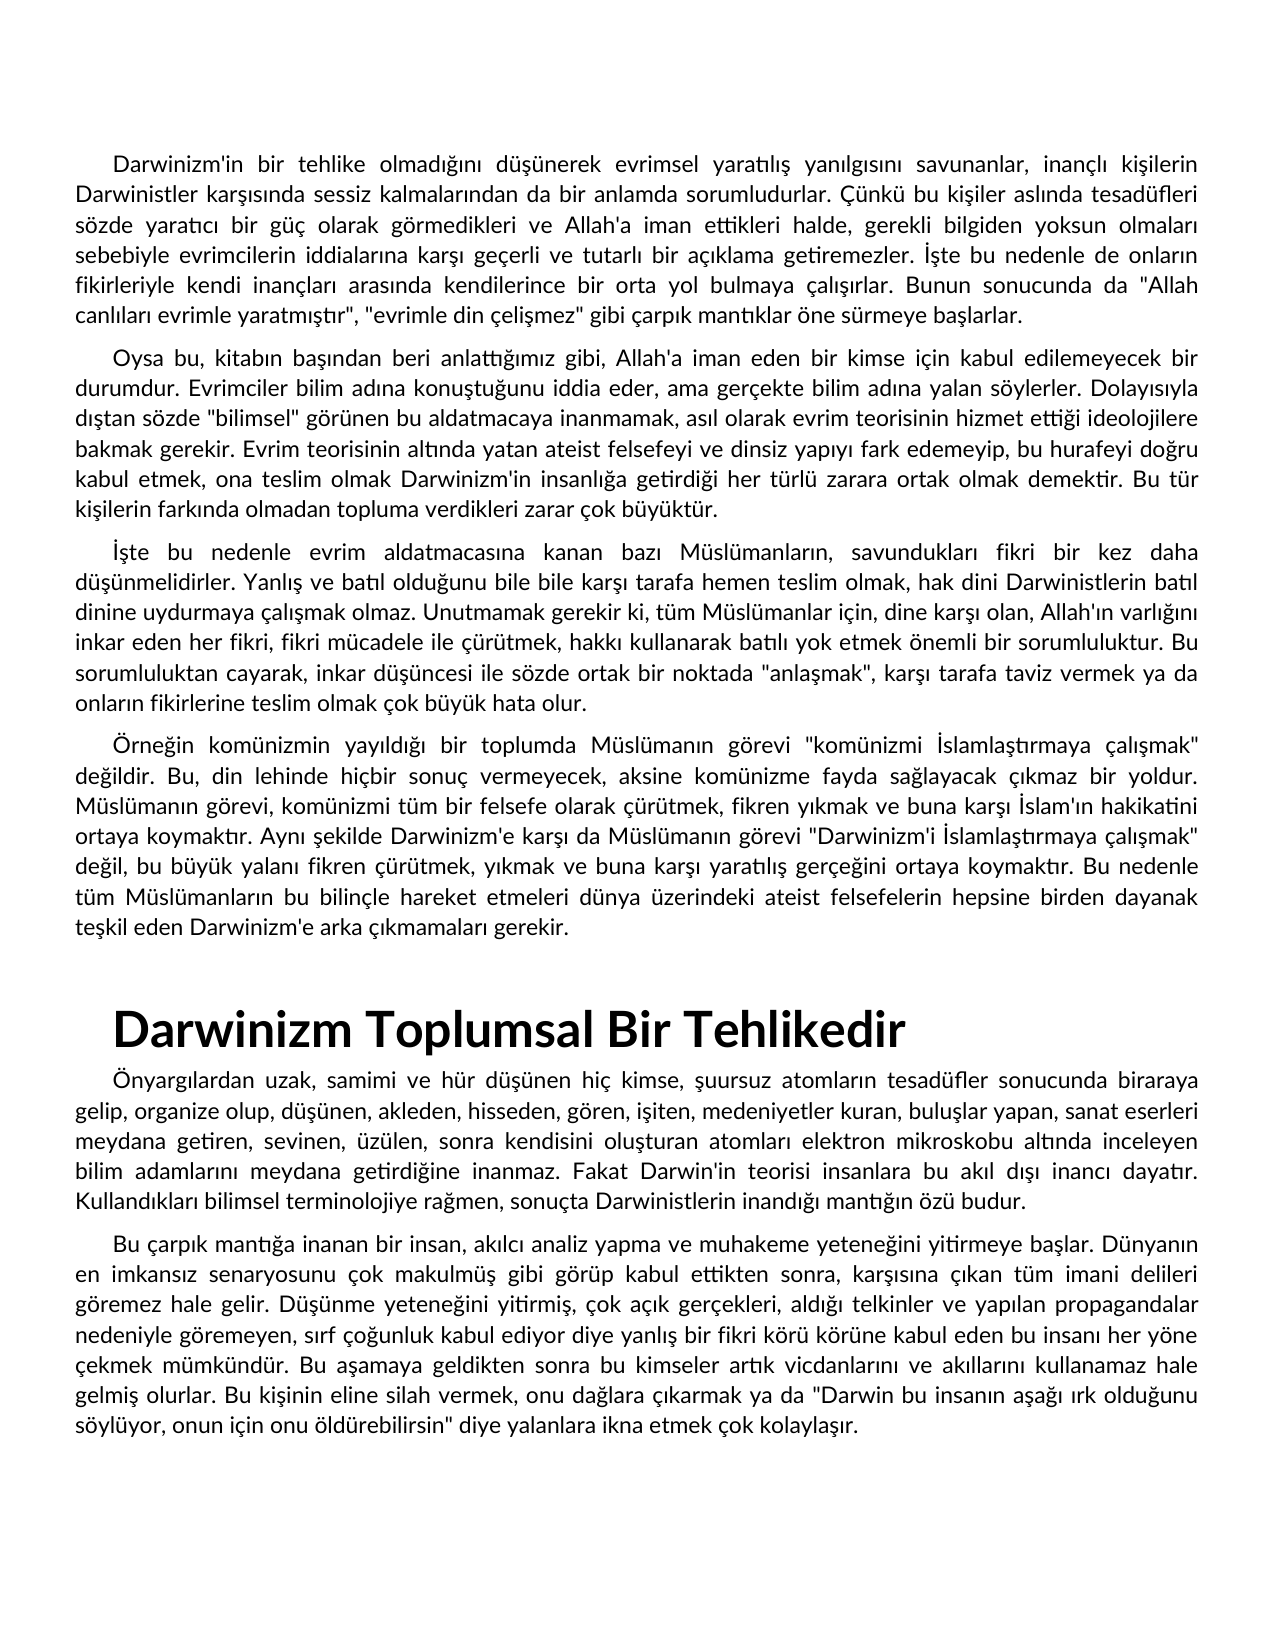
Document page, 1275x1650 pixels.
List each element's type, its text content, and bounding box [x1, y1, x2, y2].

text Bu çarpık mantığa inanan bir insan, akılcı analiz yapma ve muhakeme yeteneğini yitirmeye başlar. Dünyanın en imkansız senaryosunu çok makulmüş gibi görüp kabul ettikten sonra, karşısına çıkan tüm imani delileri göremez hale gelir. Düşünme yeteneğini yitirmiş, çok açık gerçekleri, aldığı telkinler ve yapılan propagandalar nedeniyle göremeyen, sırf çoğunluk kabul ediyor diye yanlış bir fikri körü körüne kabul eden bu insanı her yöne çekmek mümkündür. Bu aşamaya geldikten sonra bu kimseler artık vicdanlarını ve akıllarını kullanamaz hale gelmiş olurlar. Bu kişinin eline silah vermek, onu dağlara çıkarmak ya da "Darwin bu insanın aşağı ırk olduğunu söylüyor, onun için onu öldürebilirsin" diye yalanlara ikna etmek çok kolaylaşır. [75, 1230, 1200, 1438]
text Darwinizm'in bir tehlike olmadığını düşünerek evrimsel yaratılış yanılgısını savunanlar, inançlı kişilerin Darwinistler karşısında sessiz kalmalarından da bir anlamda sorumludurlar. Çünkü bu kişiler aslında tesadüfleri sözde yaratıcı bir güç olarak görmedikleri ve Allah'a iman ettikleri halde, gerekli bilgiden yoksun olmaları sebebiyle evrimcilerin iddialarına karşı geçerli ve tutarlı bir açıklama getiremezler. İşte bu nedenle de onların fikirleriyle kendi inançları arasında kendilerince bir orta yol bulmaya çalışırlar. Bunun sonucunda da "Allah canlıları evrimle yaratmıştır", "evrimle din çelişmez" gibi çarpık mantıklar öne sürmeye başlarlar. [75, 150, 1200, 328]
text Örneğin komünizmin yayıldığı bir toplumda Müslümanın görevi "komünizmi İslamlaştırmaya çalışmak" değildir. Bu, din lehinde hiçbir sonuç vermeyecek, aksine komünizme fayda sağlayacak çıkmaz bir yoldur. Müslümanın görevi, komünizmi tüm bir felsefe olarak çürütmek, fikren yıkmak ve buna karşı İslam'ın hakikatini ortaya koymaktır. Aynı şekilde Darwinizm'e karşı da Müslümanın görevi "Darwinizm'i İslamlaştırmaya çalışmak" değil, bu büyük yalanı fikren çürütmek, yıkmak ve buna karşı yaratılış gerçeğini ortaya koymaktır. Bu nedenle tüm Müslümanların bu bilinçle hareket etmeleri dünya üzerindeki ateist felsefelerin hepsine birden dayanak teşkil eden Darwinizm'e arka çıkmamaları gerekir. [75, 731, 1200, 940]
text İşte bu nedenle evrim aldatmacasına kanan bazı Müslümanların, savundukları fikri bir kez daha düşünmelidirler. Yanlış ve batıl olduğunu bile bile karşı tarafa hemen teslim olmak, hak dini Darwinistlerin batıl dinine uydurmaya çalışmak olmaz. Unutmamak gerekir ki, tüm Müslümanlar için, dine karşı olan, Allah'ın varlığını inkar eden her fikri, fikri mücadele ile çürütmek, hakkı kullanarak batılı yok etmek önemli bir sorumluluktur. Bu sorumluluktan cayarak, inkar düşüncesi ile sözde ortak bir noktada "anlaşmak", karşı tarafa taviz vermek ya da onların fikirlerine teslim olmak çok büyük hata olur. [75, 537, 1200, 716]
text Oysa bu, kitabın başından beri anlattığımız gibi, Allah'a iman eden bir kimse için kabul edilemeyecek bir durumdur. Evrimciler bilim adına konuştuğunu iddia eder, ama gerçekte bilim adına yalan söylerler. Dolayısıyla dıştan sözde "bilimsel" görünen bu aldatmacaya inanmamak, asıl olarak evrim teorisinin hizmet ettiği ideolojilere bakmak gerekir. Evrim teorisinin altında yatan ateist felsefeyi ve dinsiz yapıyı fark edemeyip, bu hurafeyi doğru kabul etmek, ona teslim olmak Darwinizm'in insanlığa getirdiği her türlü zarara ortak olmak demektir. Bu tür kişilerin farkında olmadan topluma verdikleri zarar çok büyüktür. [75, 344, 1200, 522]
subtitle Darwinizm Toplumsal Bir Tehlikedir [112, 998, 1200, 1058]
text Önyargılardan uzak, samimi ve hür düşünen hiç kimse, şuursuz atomların tesadüfler sonucunda biraraya gelip, organize olup, düşünen, akleden, hisseden, gören, işiten, medeniyetler kuran, buluşlar yapan, sanat eserleri meydana getiren, sevinen, üzülen, sonra kendisini oluşturan atomları elektron mikroskobu altında inceleyen bilim adamlarını meydana getirdiğine inanmaz. Fakat Darwin'in teorisi insanlara bu akıl dışı inancı dayatır. Kullandıkları bilimsel terminolojiye rağmen, sonuçta Darwinistlerin inandığı mantığın özü budur. [75, 1066, 1200, 1214]
